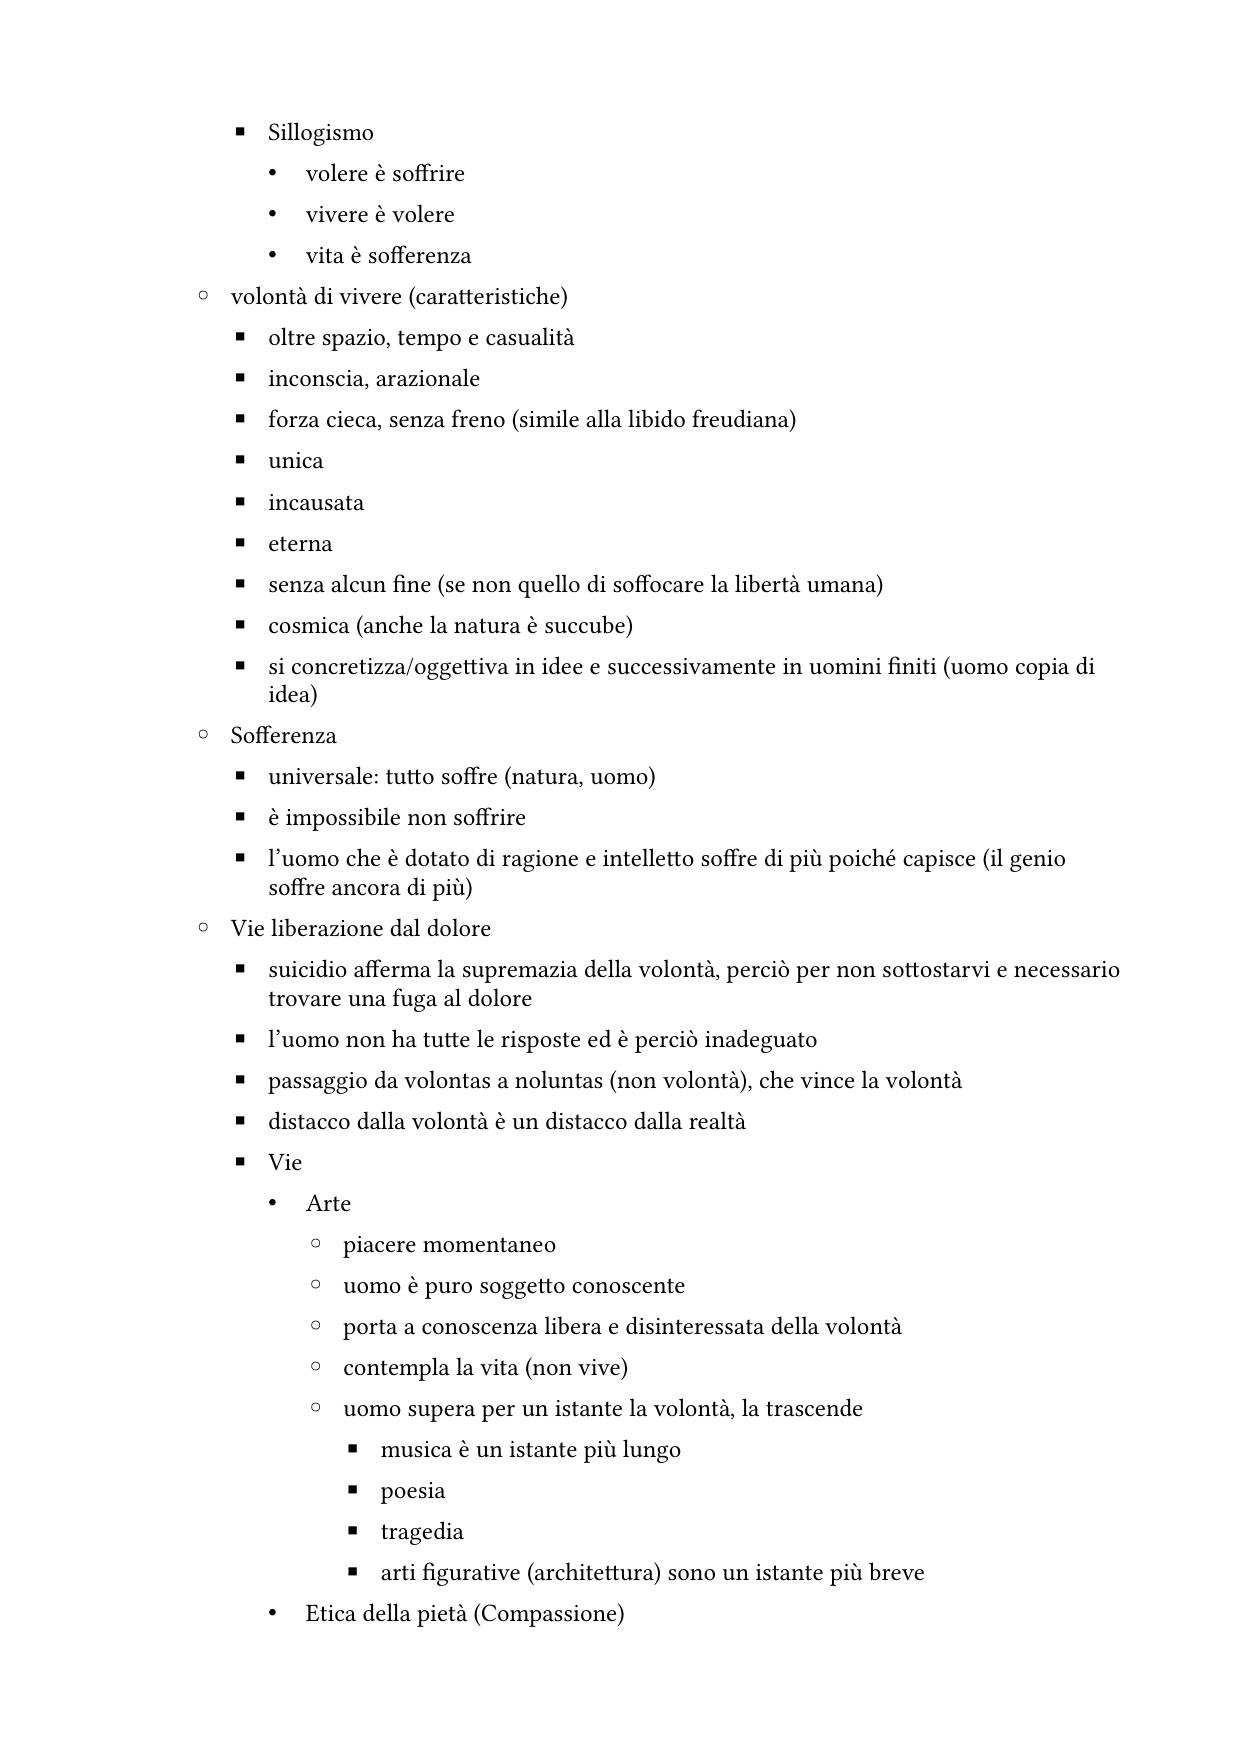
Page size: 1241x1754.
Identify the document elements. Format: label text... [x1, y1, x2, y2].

list suicidio afferma la supremazia della volontà, perciò per non sottostarvi e necessario trovare una fuga al dolore [231, 955, 1122, 1012]
list volontà di vivere (caratteristiche) [193, 282, 1122, 311]
list uomo è puro soggetto conoscente [306, 1271, 1122, 1299]
list Sillogismo [231, 118, 1122, 147]
list tragedia [343, 1517, 1122, 1546]
list porta a conoscenza libera e disinteressata della volontà [306, 1312, 1122, 1340]
list forza cieca, senza freno (simile alla libido freudiana) [231, 405, 1122, 434]
list musica è un istante più lungo [343, 1435, 1122, 1463]
list volere è soffrire [268, 159, 1122, 188]
list vivere è volere [268, 200, 1122, 229]
list passaggio da volontas a noluntas (non volontà), che vince la volontà [231, 1066, 1122, 1094]
list incausata [231, 487, 1122, 516]
list contempla la vita (non vive) [306, 1353, 1122, 1381]
list è impossibile non soffrire [231, 803, 1122, 832]
list l’uomo che è dotato di ragione e intelletto soffre di più poiché capisce (il genio soffre ancora di più) [231, 844, 1122, 901]
list eterna [231, 528, 1122, 557]
list unica [231, 446, 1122, 475]
list inconscia, arazionale [231, 364, 1122, 393]
list oltre spazio, tempo e casualità [231, 323, 1122, 352]
list distacco dalla volontà è un distacco dalla realtà [231, 1107, 1122, 1135]
list cosmica (anche la natura è succube) [231, 611, 1122, 639]
list Vie [231, 1148, 1122, 1176]
list l’uomo non ha tutte le risposte ed è perciò inadeguato [231, 1024, 1122, 1053]
list piacere momentaneo [306, 1230, 1122, 1258]
list uomo supera per un istante la volontà, la trascende [306, 1394, 1122, 1422]
list Arte [268, 1189, 1122, 1217]
list Etica della pietà (Compassione) [268, 1599, 1122, 1628]
list si concretizza/oggettiva in idee e successivamente in uomini finiti (uomo copia di idea) [231, 652, 1122, 709]
list Sofferenza [193, 721, 1122, 750]
list Vie liberazione dal dolore [193, 914, 1122, 942]
list universale: tutto soffre (natura, uomo) [231, 762, 1122, 791]
list vita è sofferenza [268, 241, 1122, 270]
list senza alcun fine (se non quello di soffocare la libertà umana) [231, 569, 1122, 598]
list poesia [343, 1476, 1122, 1504]
list arti figurative (architettura) sono un istante più breve [343, 1558, 1122, 1587]
